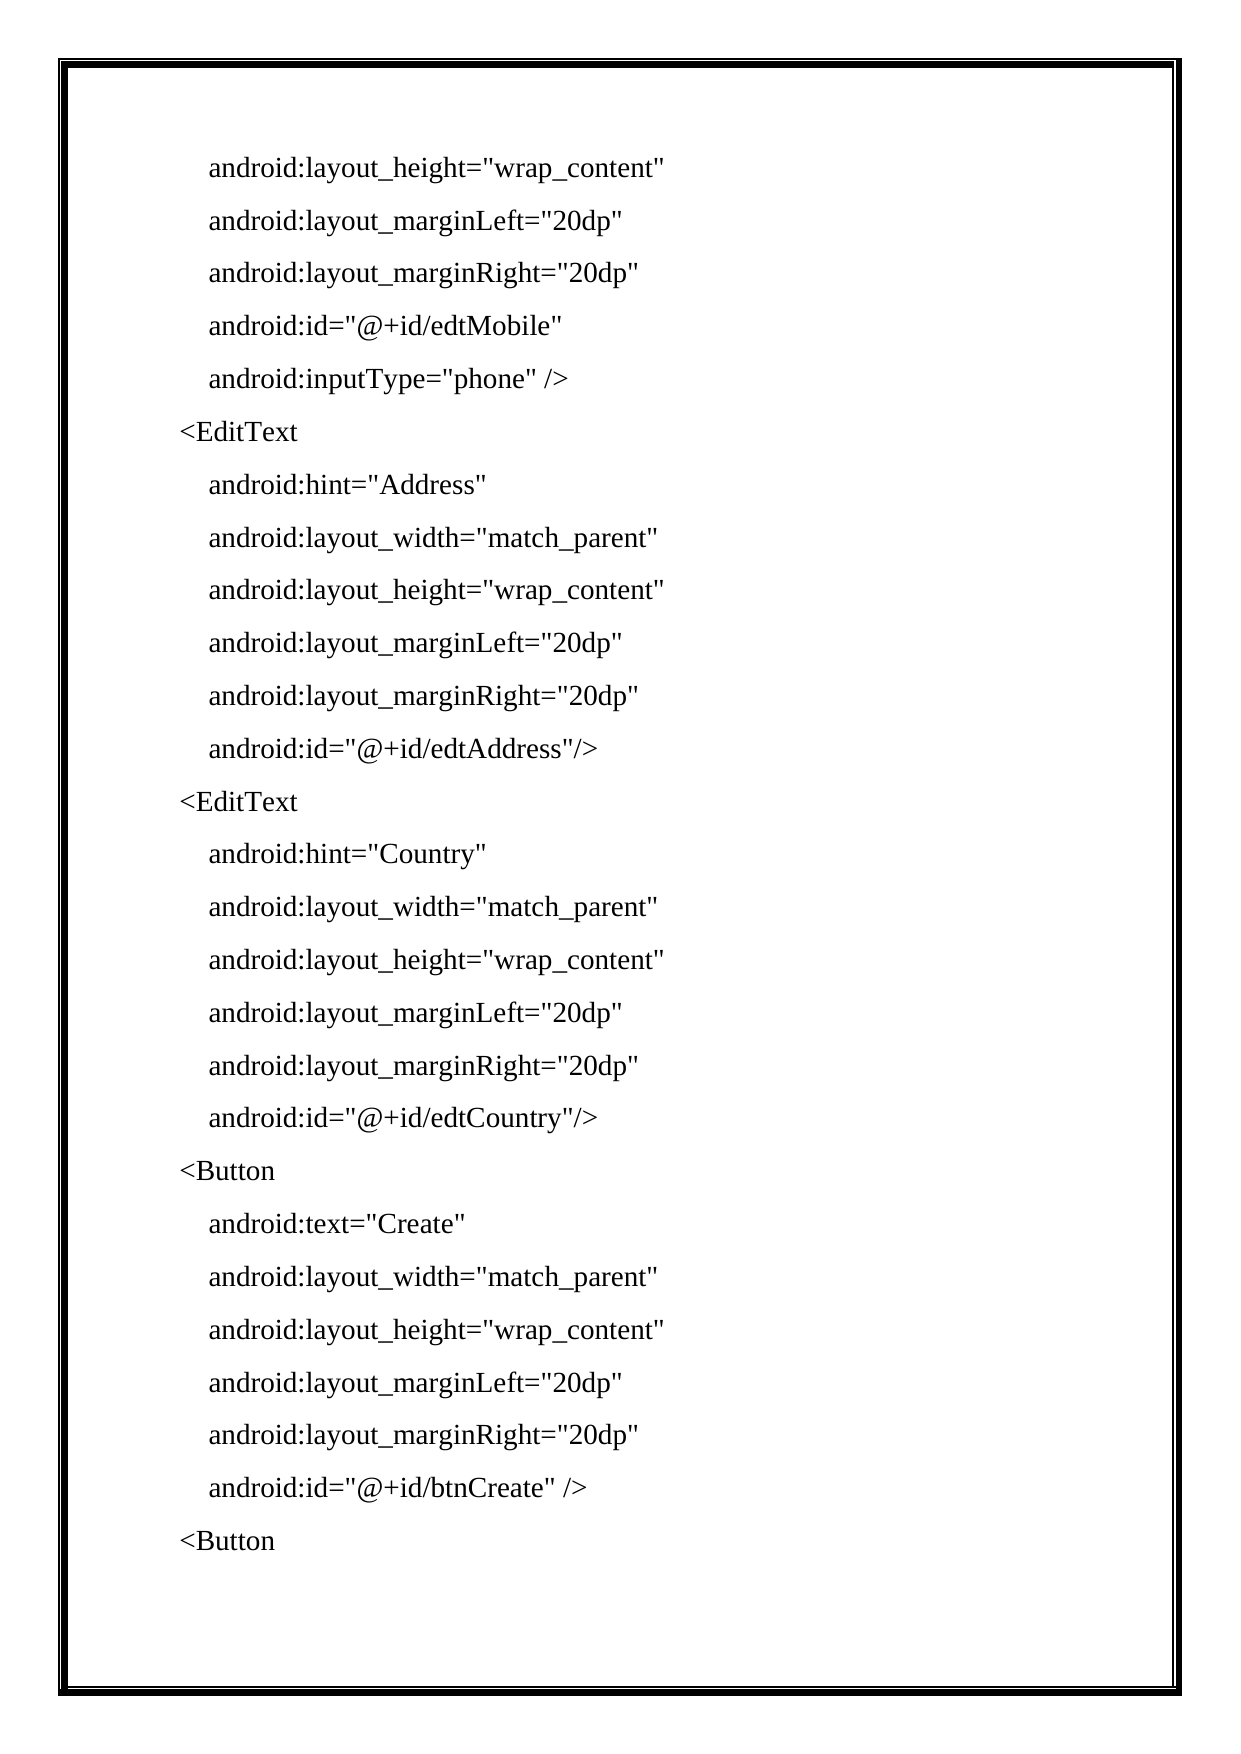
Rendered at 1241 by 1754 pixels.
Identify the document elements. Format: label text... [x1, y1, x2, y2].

text android:layout_marginRight="20dp" [150, 1417, 1090, 1451]
text android:inputType="phone" /> [150, 361, 1090, 395]
text android:id="@+id/edtCountry"/> [150, 1101, 1090, 1134]
text android:layout_marginRight="20dp" [150, 256, 1090, 289]
text <Button [150, 1523, 1090, 1557]
text <Button [150, 1153, 1090, 1187]
text android:layout_marginLeft="20dp" [150, 625, 1090, 659]
text android:layout_height="wrap_content" [150, 572, 1090, 606]
text android:id="@+id/btnCreate" /> [150, 1470, 1090, 1504]
text android:id="@+id/edtAddress"/> [150, 731, 1090, 764]
text android:layout_marginRight="20dp" [150, 1048, 1090, 1081]
text android:layout_height="wrap_content" [150, 1312, 1090, 1345]
text android:layout_marginLeft="20dp" [150, 203, 1090, 236]
text android:layout_height="wrap_content" [150, 150, 1090, 183]
text <EditText [150, 784, 1090, 817]
text android:hint="Address" [150, 467, 1090, 500]
text android:layout_height="wrap_content" [150, 942, 1090, 976]
text android:layout_marginLeft="20dp" [150, 995, 1090, 1028]
text android:text="Create" [150, 1206, 1090, 1240]
text android:id="@+id/edtMobile" [150, 308, 1090, 342]
text android:hint="Country" [150, 837, 1090, 870]
text android:layout_marginRight="20dp" [150, 678, 1090, 712]
text android:layout_marginLeft="20dp" [150, 1365, 1090, 1398]
text <EditText [150, 414, 1090, 448]
text android:layout_width="match_parent" [150, 520, 1090, 553]
text android:layout_width="match_parent" [150, 889, 1090, 923]
text android:layout_width="match_parent" [150, 1259, 1090, 1293]
